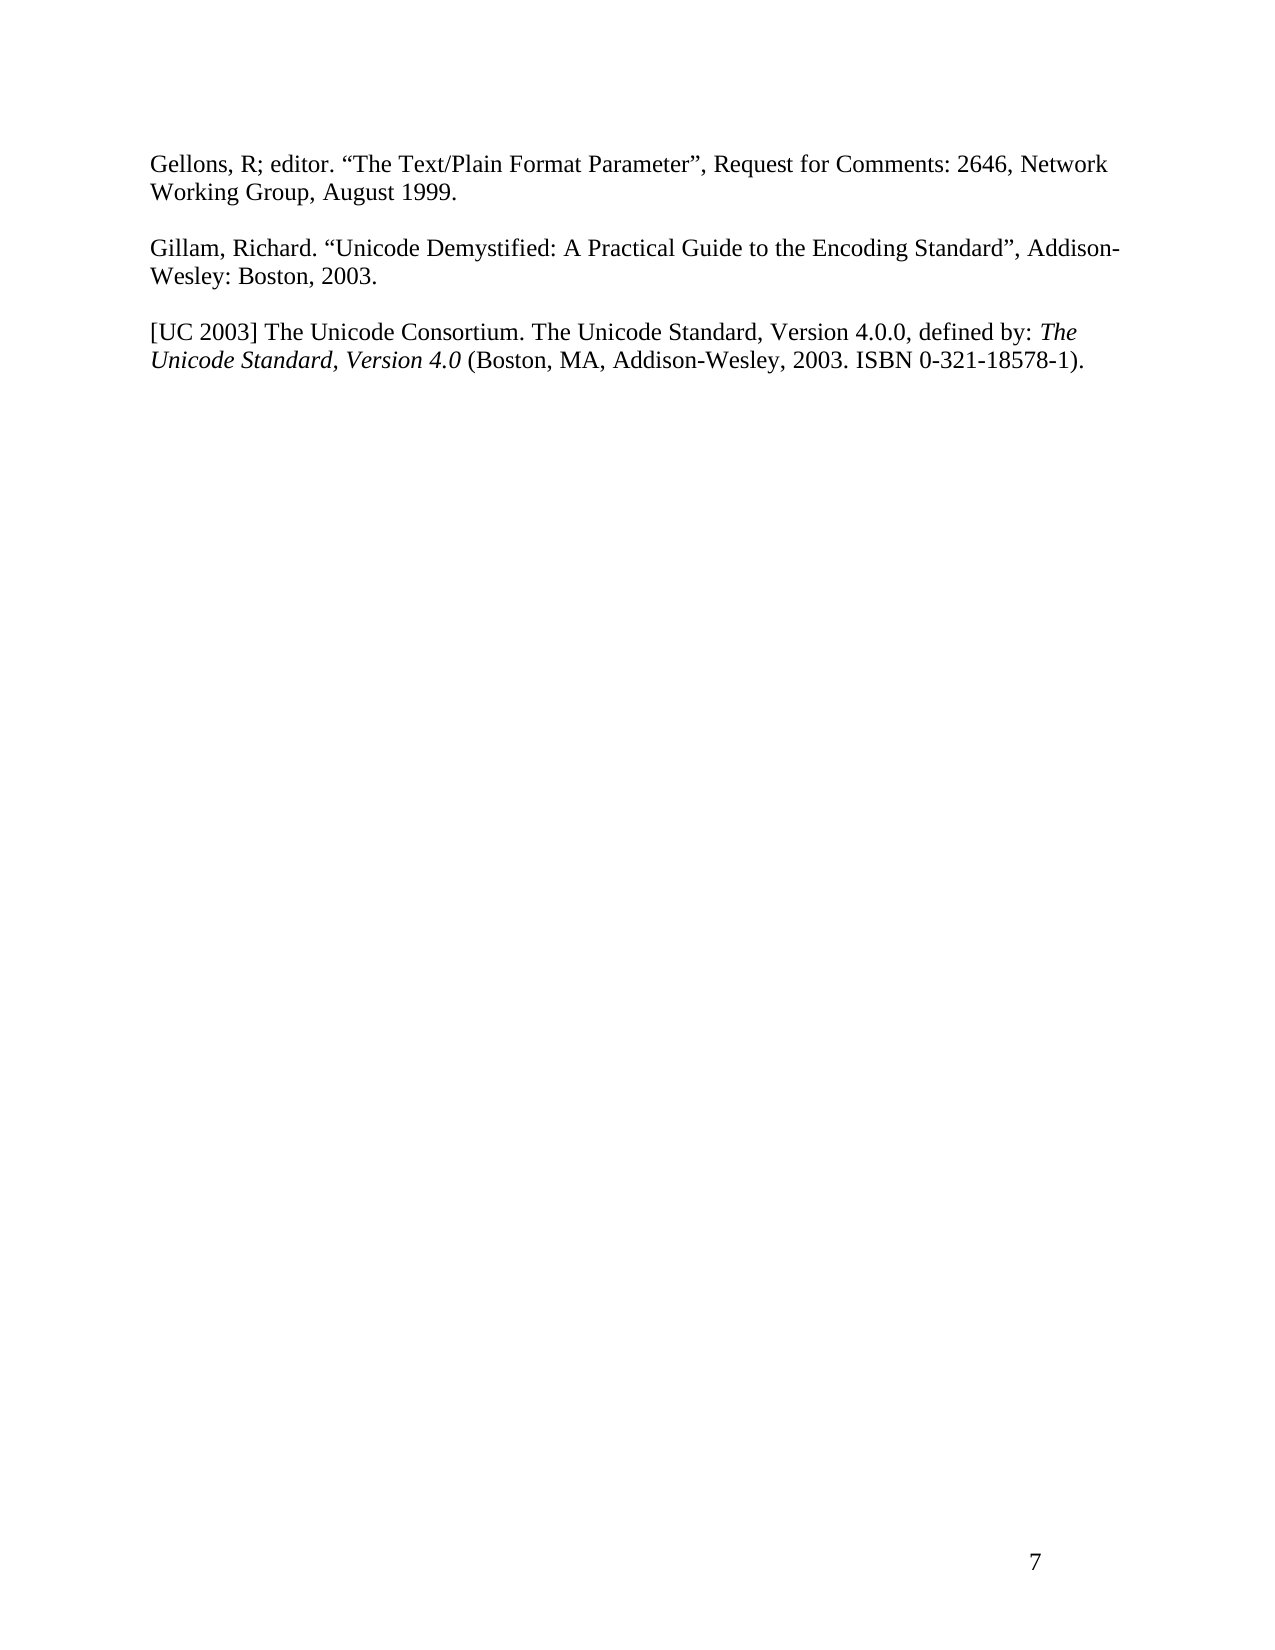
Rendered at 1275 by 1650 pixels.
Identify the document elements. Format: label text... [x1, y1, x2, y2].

text [UC 2003] The Unicode Consortium. The Unicode Standard, Version 4.0.0, defined by: The Unicode Standard, Version 4.0 (Boston, MA, Addison-Wesley, 2003. ISBN 0-321-18578-1). [150, 318, 1125, 374]
text Gellons, R; editor. “The Text/Plain Format Parameter”, Request for Comments: 2646, Network Working Group, August 1999. [150, 150, 1125, 206]
text Gillam, Richard. “Unicode Demystified: A Practical Guide to the Encoding Standard”, Addison-Wesley: Boston, 2003. [150, 234, 1125, 290]
